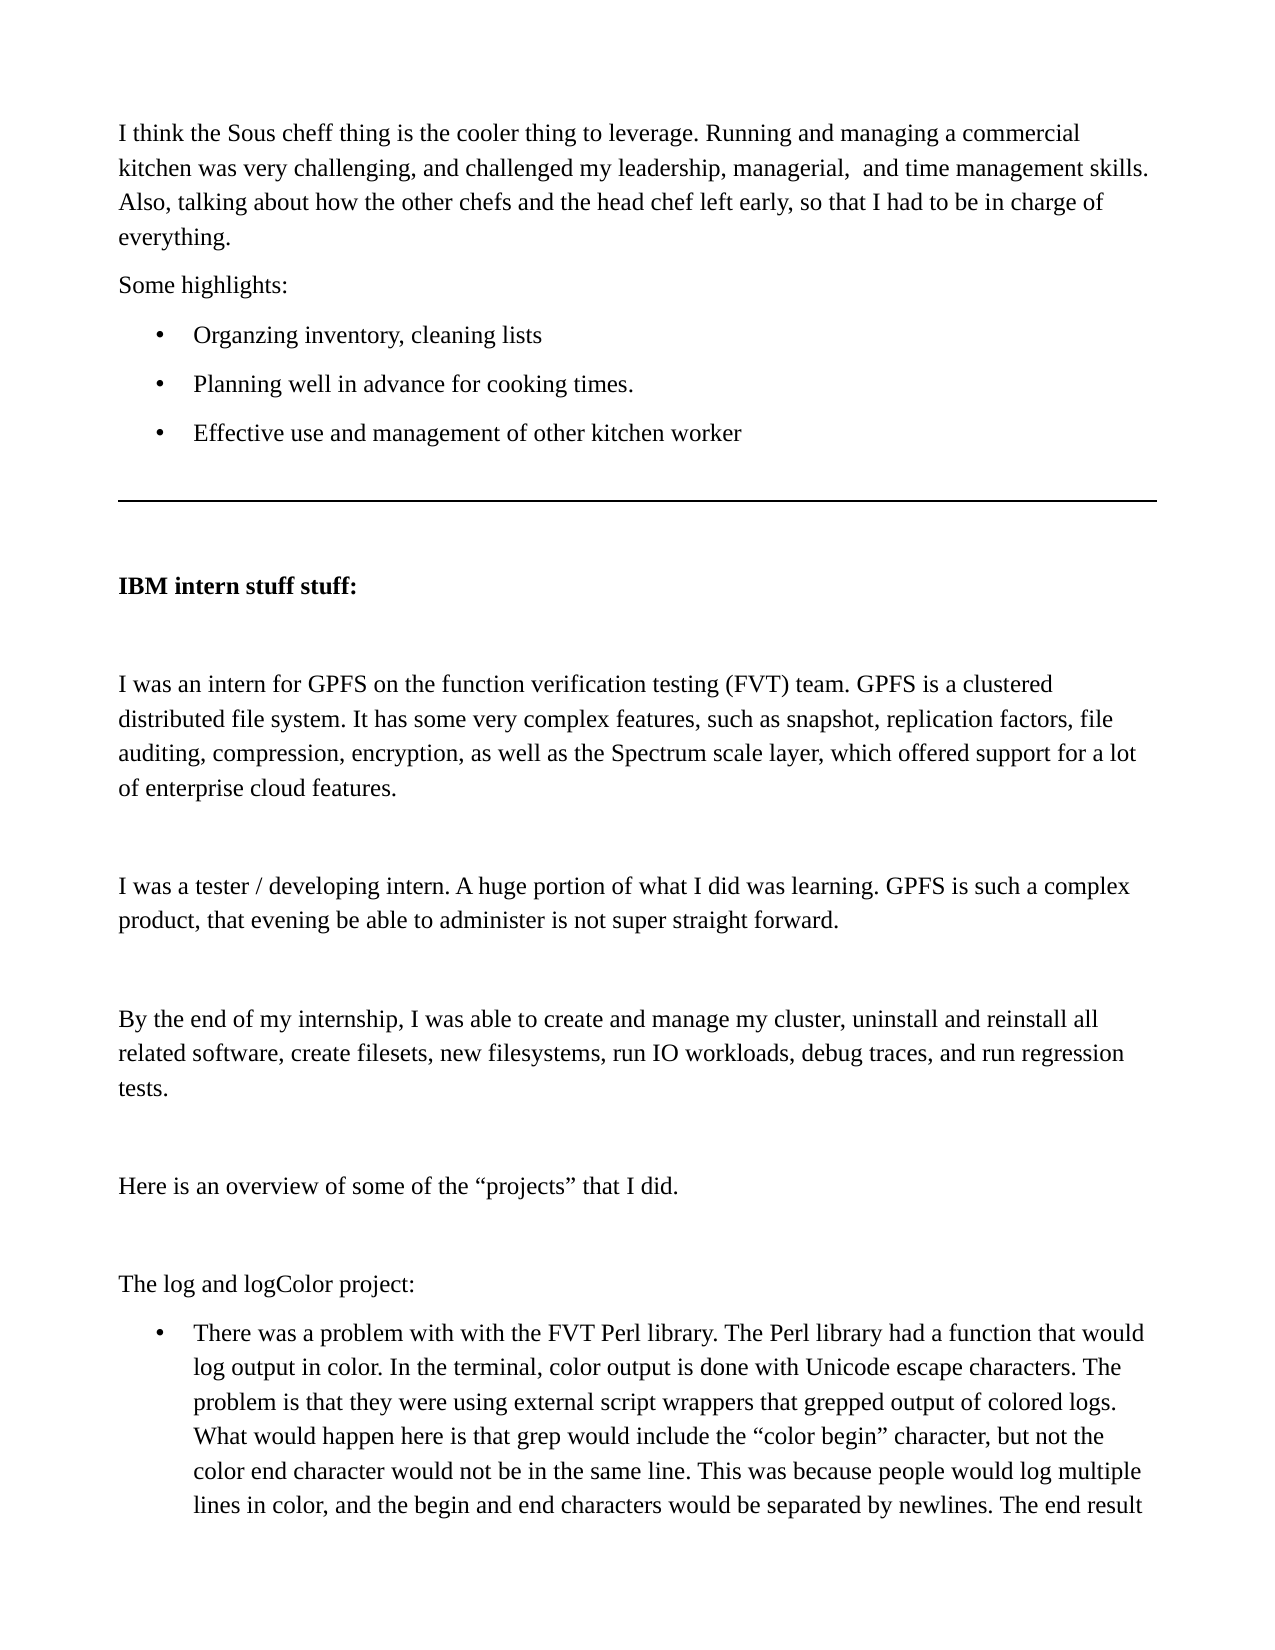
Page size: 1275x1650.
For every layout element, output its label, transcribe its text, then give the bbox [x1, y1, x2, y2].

list There was a problem with with the FVT Perl library. The Perl library had a function that would log output in color. In the terminal, color output is done with Unicode escape characters. The problem is that they were using external script wrappers that grepped output of colored logs. What would happen here is that grep would include the “color begin” character, but not the color end character would not be in the same line. This was because people would log multiple lines in color, and the begin and end characters would be separated by newlines. The end result [156, 1318, 1157, 1519]
text By the end of my internship, I was able to create and manage my cluster, uninstall and reinstall all related software, create filesets, new filesystems, run IO workloads, debug traces, and run regression tests. [118, 1004, 1157, 1101]
text Some highlights: [118, 271, 1157, 299]
text I think the Sous cheff thing is the cooler thing to leverage. Running and managing a commercial kitchen was very challenging, and challenged my leadership, managerial, and time management skills. Also, talking about how the other chefs and the head chef left early, so that I had to be in charge of everything. [118, 118, 1157, 250]
list Organzing inventory, cleaning lists [156, 320, 1157, 348]
text Here is an overview of some of the “projects” that I did. [118, 1171, 1157, 1199]
list Effective use and management of other kitchen worker [156, 418, 1157, 447]
list Planning well in advance for cooking times. [156, 369, 1157, 397]
text I was a tester / developing intern. A huge portion of what I did was learning. GPFS is such a complex product, that evening be able to administer is not super straight forward. [118, 871, 1157, 934]
text I was an intern for GPFS on the function verification testing (FVT) team. GPFS is a clustered distributed file system. It has some very complex features, such as snapshot, replication factors, file auditing, compression, encryption, as well as the Spectrum scale layer, which offered support for a lot of enterprise cloud features. [118, 669, 1157, 802]
text IBM intern stuff stuff: [118, 571, 1157, 600]
text The log and logColor project: [118, 1269, 1157, 1298]
